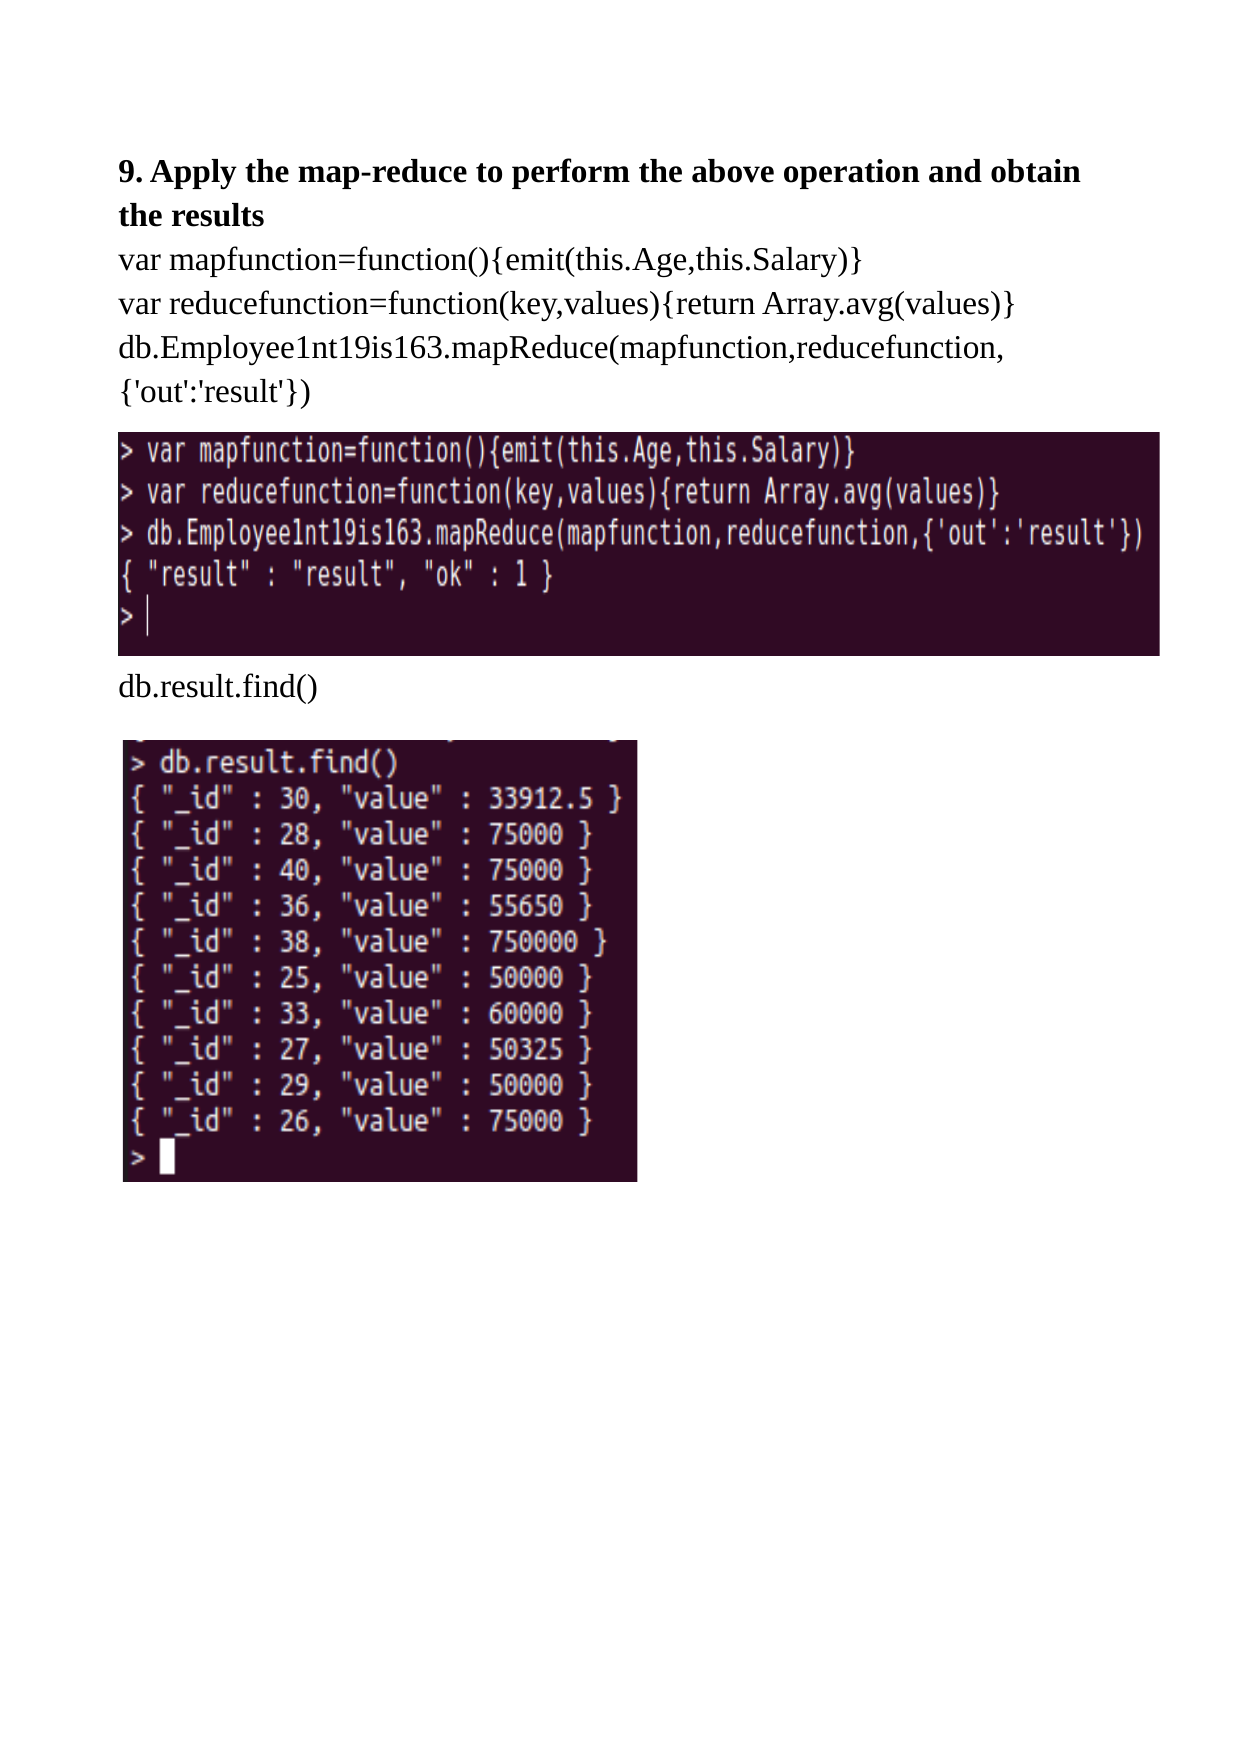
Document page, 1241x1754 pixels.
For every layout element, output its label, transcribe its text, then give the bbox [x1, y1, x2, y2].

picture [118, 432, 1160, 656]
text db.result.find() [118, 656, 1122, 705]
text [118, 416, 1122, 432]
text var reducefunction=function(key,values){return Array.avg(values)} [118, 283, 1122, 322]
text db.Employee1nt19is163.mapReduce(mapfunction,reducefunction,{'out':'result'}) [118, 327, 1122, 410]
text 9. Apply the map-reduce to perform the above operation and obtain the results [118, 151, 1122, 233]
text var mapfunction=function(){emit(this.Age,this.Salary)} [118, 239, 1122, 278]
picture [122, 740, 638, 1182]
